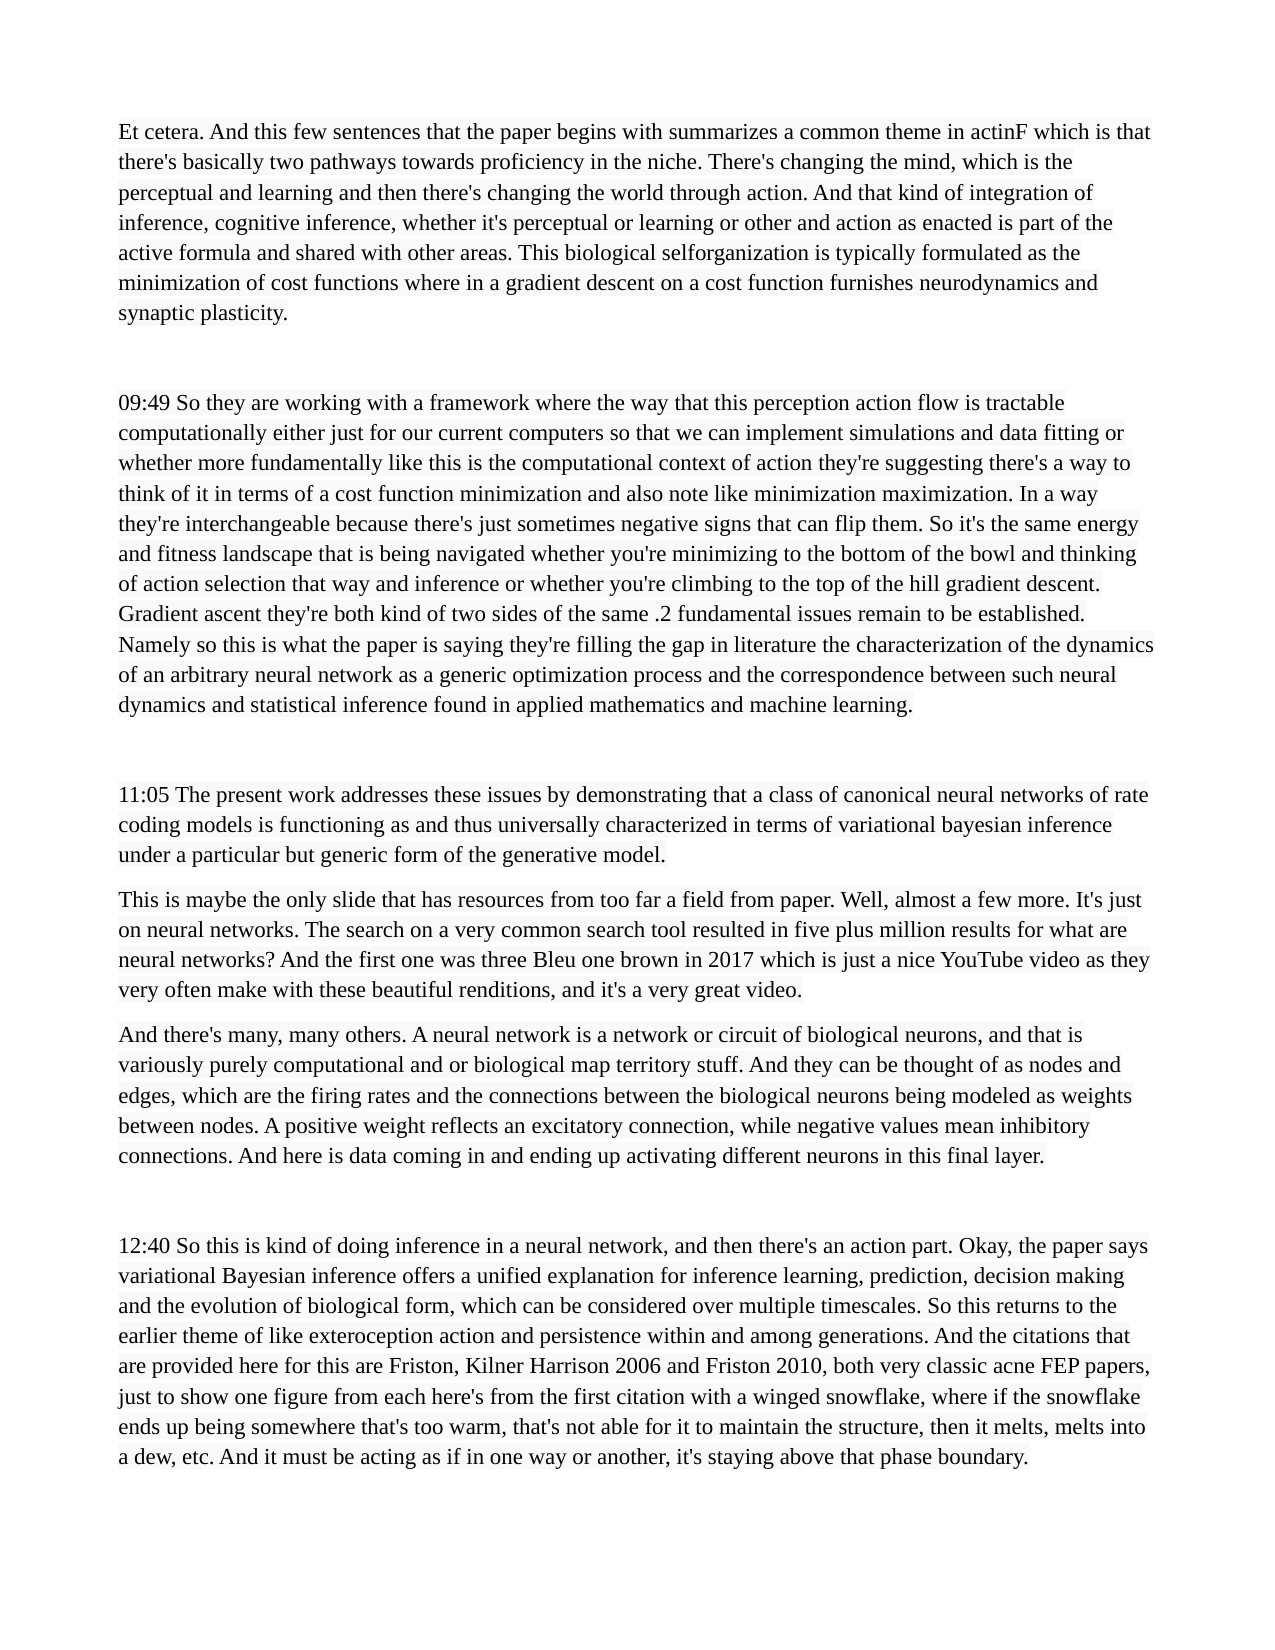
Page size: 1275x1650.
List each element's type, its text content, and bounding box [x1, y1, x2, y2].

text Et cetera. And this few sentences that the paper begins with summarizes a common theme in actinF which is that there's basically two pathways towards proficiency in the niche. There's changing the mind, which is the perceptual and learning and then there's changing the world through action. And that kind of integration of inference, cognitive inference, whether it's perceptual or learning or other and action as enacted is part of the active formula and shared with other areas. This biological selforganization is typically formulated as the minimization of cost functions where in a gradient descent on a cost function furnishes neurodynamics and synaptic plasticity. [118, 118, 1157, 326]
text 09:49 So they are working with a framework where the way that this perception action flow is tractable computationally either just for our current computers so that we can implement simulations and data fitting or whether more fundamentally like this is the computational context of action they're suggesting there's a way to think of it in terms of a cost function minimization and also note like minimization maximization. In a way they're interchangeable because there's just sometimes negative signs that can flip them. So it's the same energy and fitness landscape that is being navigated whether you're minimizing to the bottom of the bowl and thinking of action selection that way and inference or whether you're climbing to the top of the hill gradient descent. Gradient ascent they're both kind of two sides of the same .2 fundamental issues remain to be established. Namely so this is what the paper is saying they're filling the gap in literature the characterization of the dynamics of an arbitrary neural network as a generic optimization process and the correspondence between such neural dynamics and statistical inference found in applied mathematics and machine learning. [118, 389, 1157, 717]
text And there's many, many others. A neural network is a network or circuit of biological neurons, and that is variously purely computational and or biological map territory stuff. And they can be thought of as nodes and edges, which are the firing rates and the connections between the biological neurons being modeled as weights between nodes. A positive weight reflects an excitatory connection, while negative values mean inhibitory connections. And here is data coming in and ending up activating different neurons in this final layer. [118, 1021, 1157, 1168]
text This is maybe the only slide that has resources from too far a field from paper. Well, almost a few more. It's just on neural networks. The search on a very common search tool resulted in five plus million results for what are neural networks? And the first one was three Bleu one brown in 2017 which is just a nice YouTube video as they very often make with these beautiful renditions, and it's a very great video. [118, 886, 1157, 1003]
text 11:05 The present work addresses these issues by demonstrating that a class of canonical neural networks of rate coding models is functioning as and thus universally characterized in terms of variational bayesian inference under a particular but generic form of the generative model. [118, 781, 1157, 867]
text 12:40 So this is kind of doing inference in a neural network, and then there's an action part. Okay, the paper says variational Bayesian inference offers a unified explanation for inference learning, prediction, decision making and the evolution of biological form, which can be considered over multiple timescales. So this returns to the earlier theme of like exteroception action and persistence within and among generations. And the citations that are provided here for this are Friston, Kilner Harrison 2006 and Friston 2010, both very classic acne FEP papers, just to show one figure from each here's from the first citation with a winged snowflake, where if the snowflake ends up being somewhere that's too warm, that's not able for it to maintain the structure, then it melts, melts into a dew, etc. And it must be acting as if in one way or another, it's staying above that phase boundary. [118, 1232, 1157, 1469]
